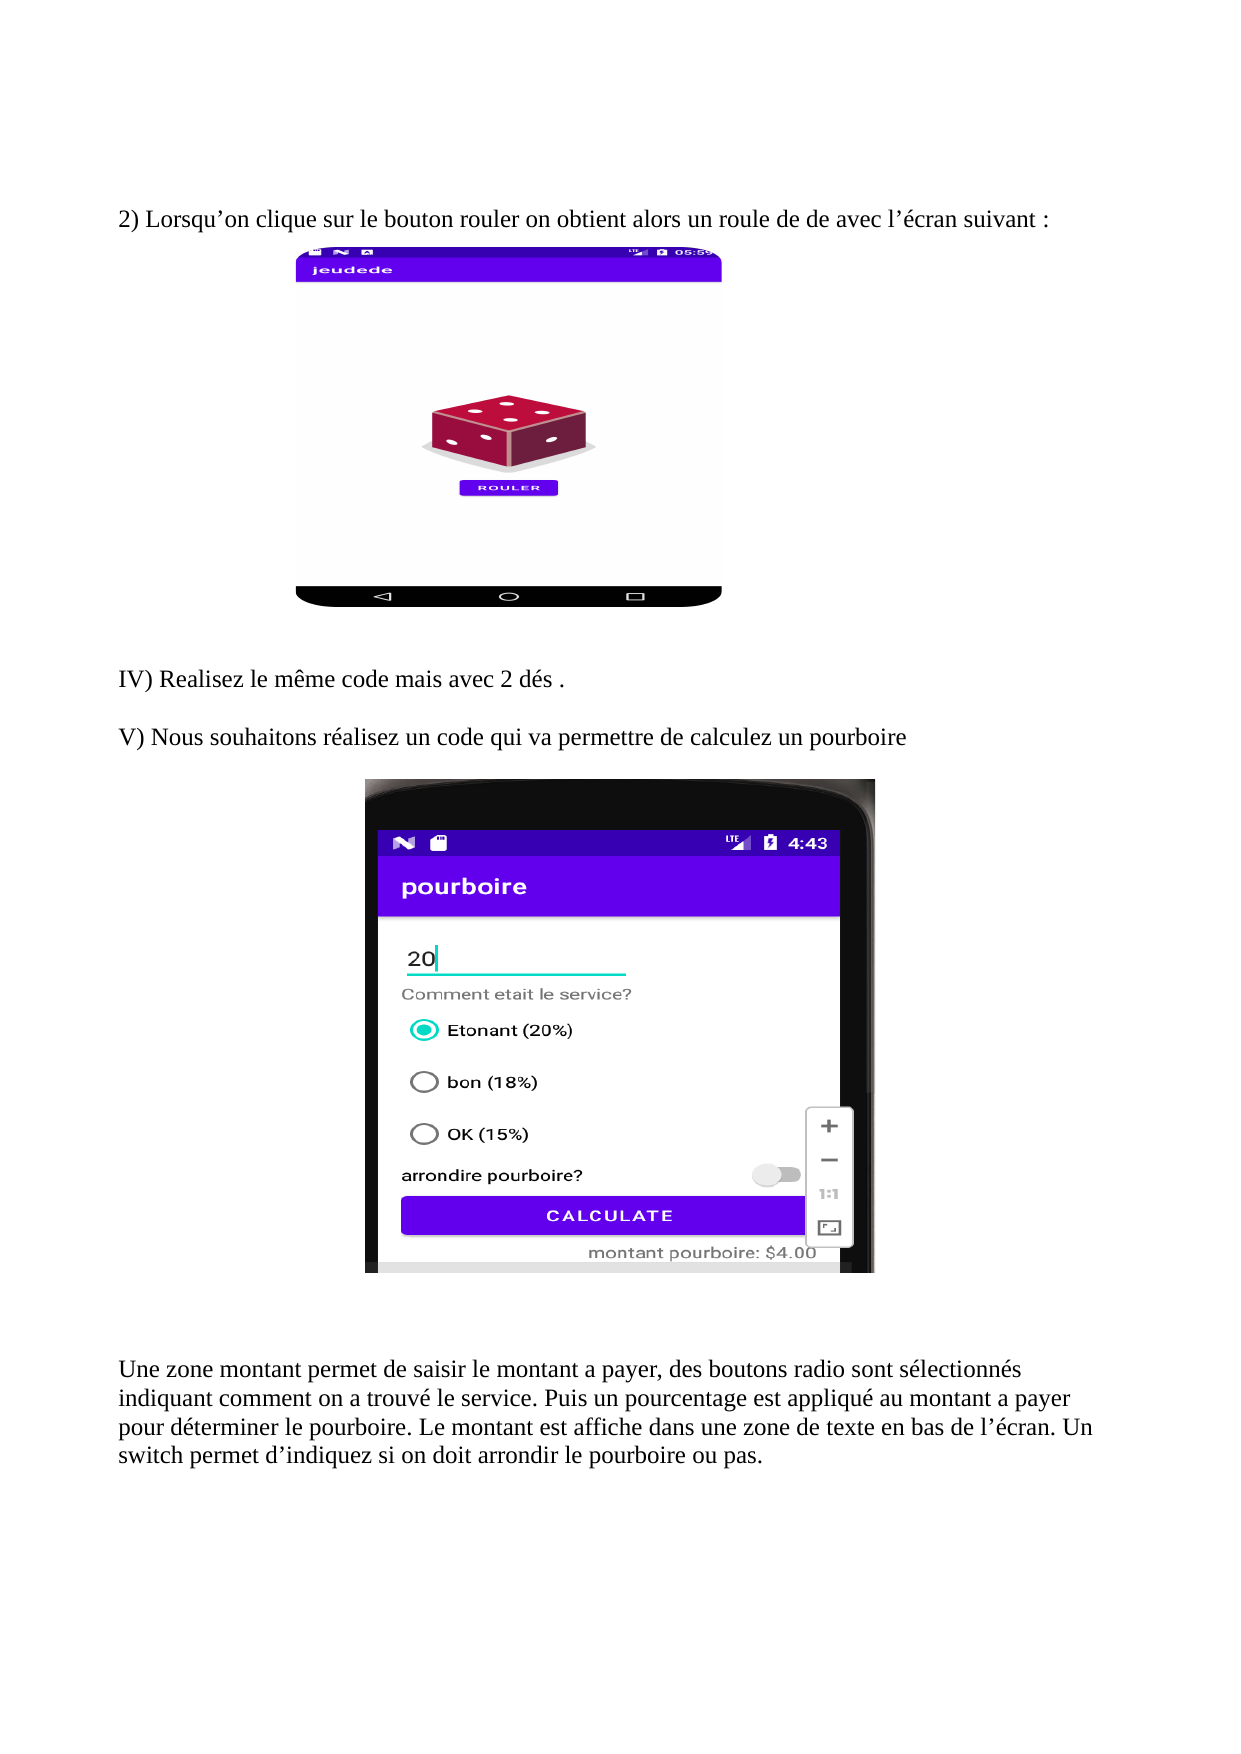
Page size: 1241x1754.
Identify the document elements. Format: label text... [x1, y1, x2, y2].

text V) Nous souhaitons réalisez un code qui va permettre de calculez un pourboire [118, 722, 1122, 751]
text Une zone montant permet de saisir le montant a payer, des boutons radio sont sélectionnés indiquant comment on a trouvé le service. Puis un pourcentage est appliqué au montant a payer pour déterminer le pourboire. Le montant est affiche dans une zone de texte en bas de l’écran. Un switch permet d’indiquez si on doit arrondir le pourboire ou pas. [118, 1354, 1122, 1469]
picture [365, 779, 876, 1273]
text 2) Lorsqu’on clique sur le bouton rouler on obtient alors un roule de de avec l’écran suivant : [118, 204, 1122, 233]
picture [295, 247, 722, 607]
text IV) Realisez le même code mais avec 2 dés . [118, 664, 1122, 693]
